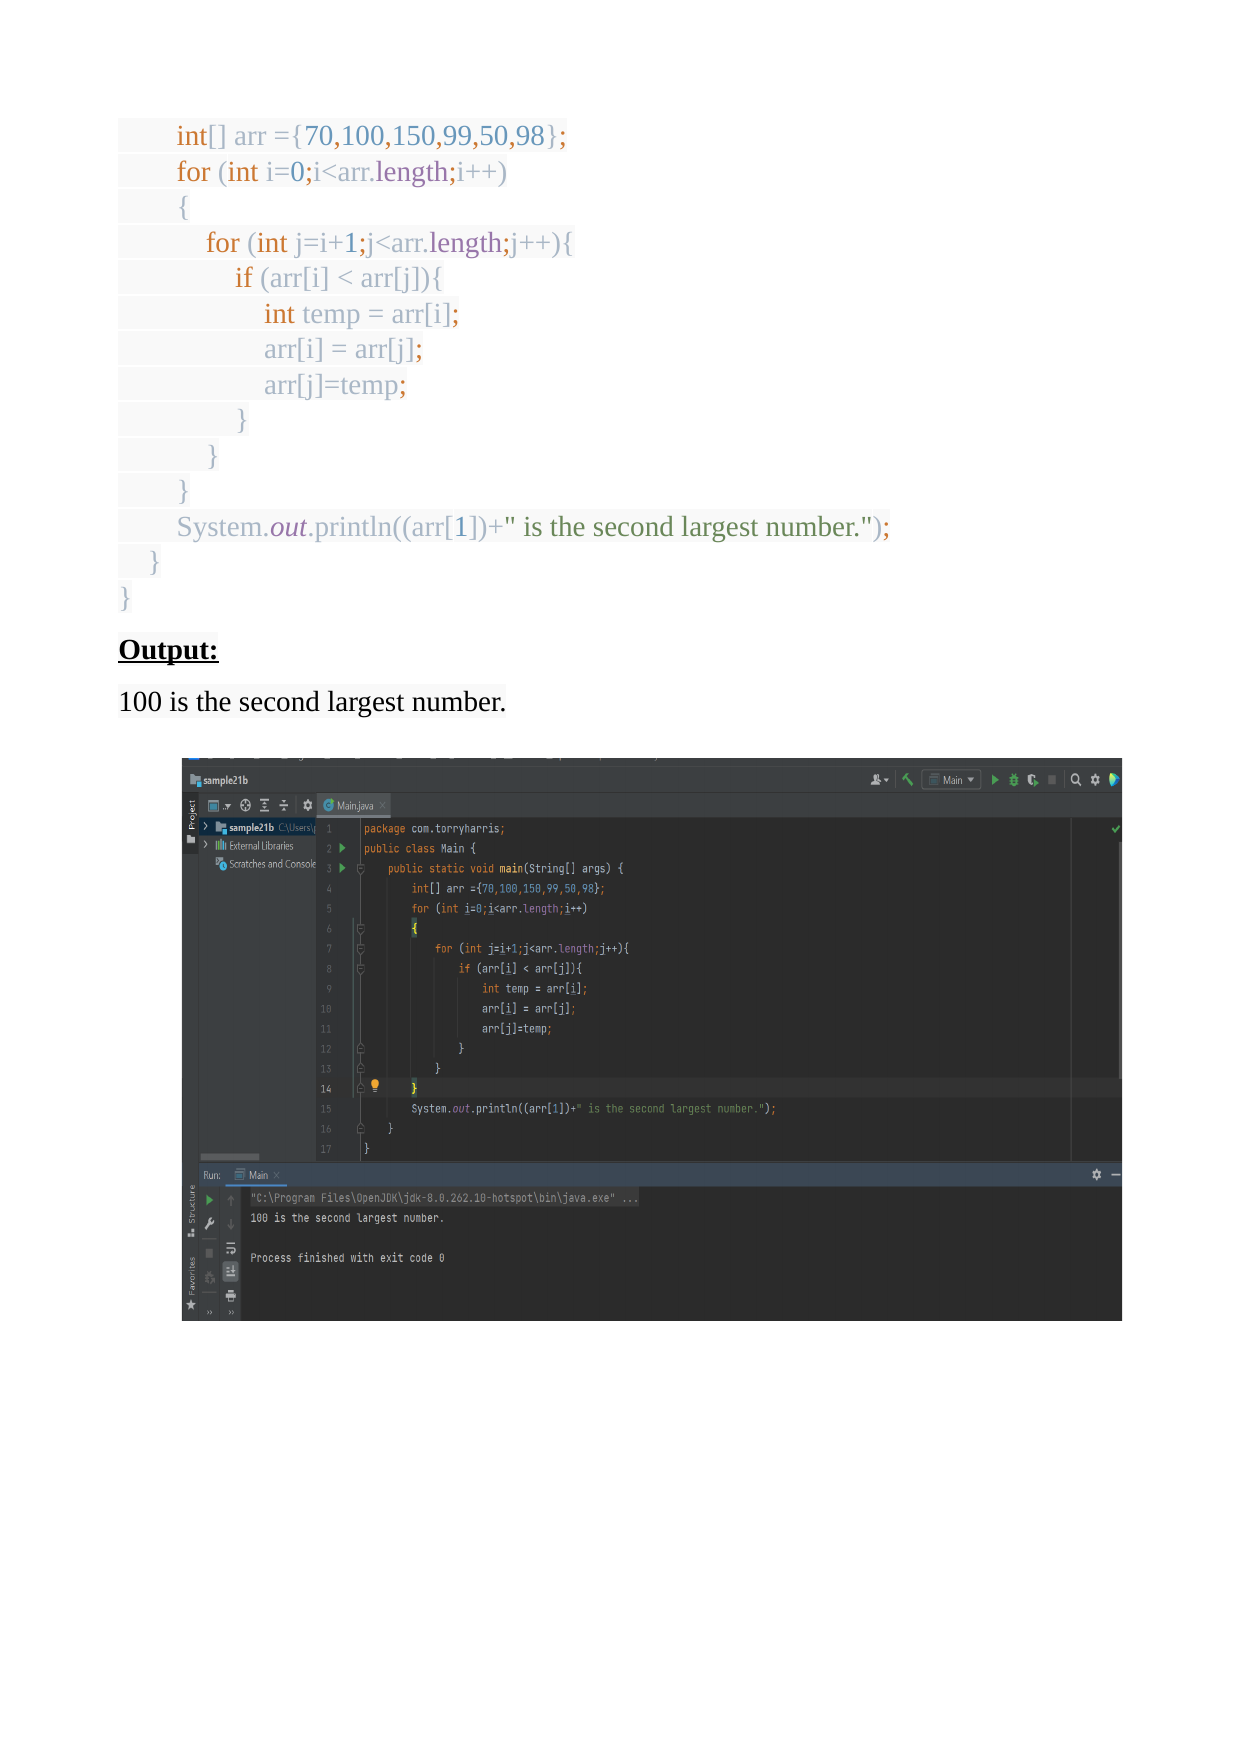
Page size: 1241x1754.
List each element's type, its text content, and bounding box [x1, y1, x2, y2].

text 100 is the second largest number. [118, 684, 1122, 718]
picture [181, 758, 1123, 1321]
text Output: [118, 632, 1122, 666]
text int[] arr ={70,100,150,99,50,98}; for (int i=0;i<arr.length;i++) { for (int j=i+1;j<arr.length;j++){ if (arr[i] < arr[j]){ int temp = arr[i]; arr[i] = arr[j]; arr[j]=temp; } } } System.out.println((arr[1])+" is the second largest number."); } } [118, 118, 1122, 613]
